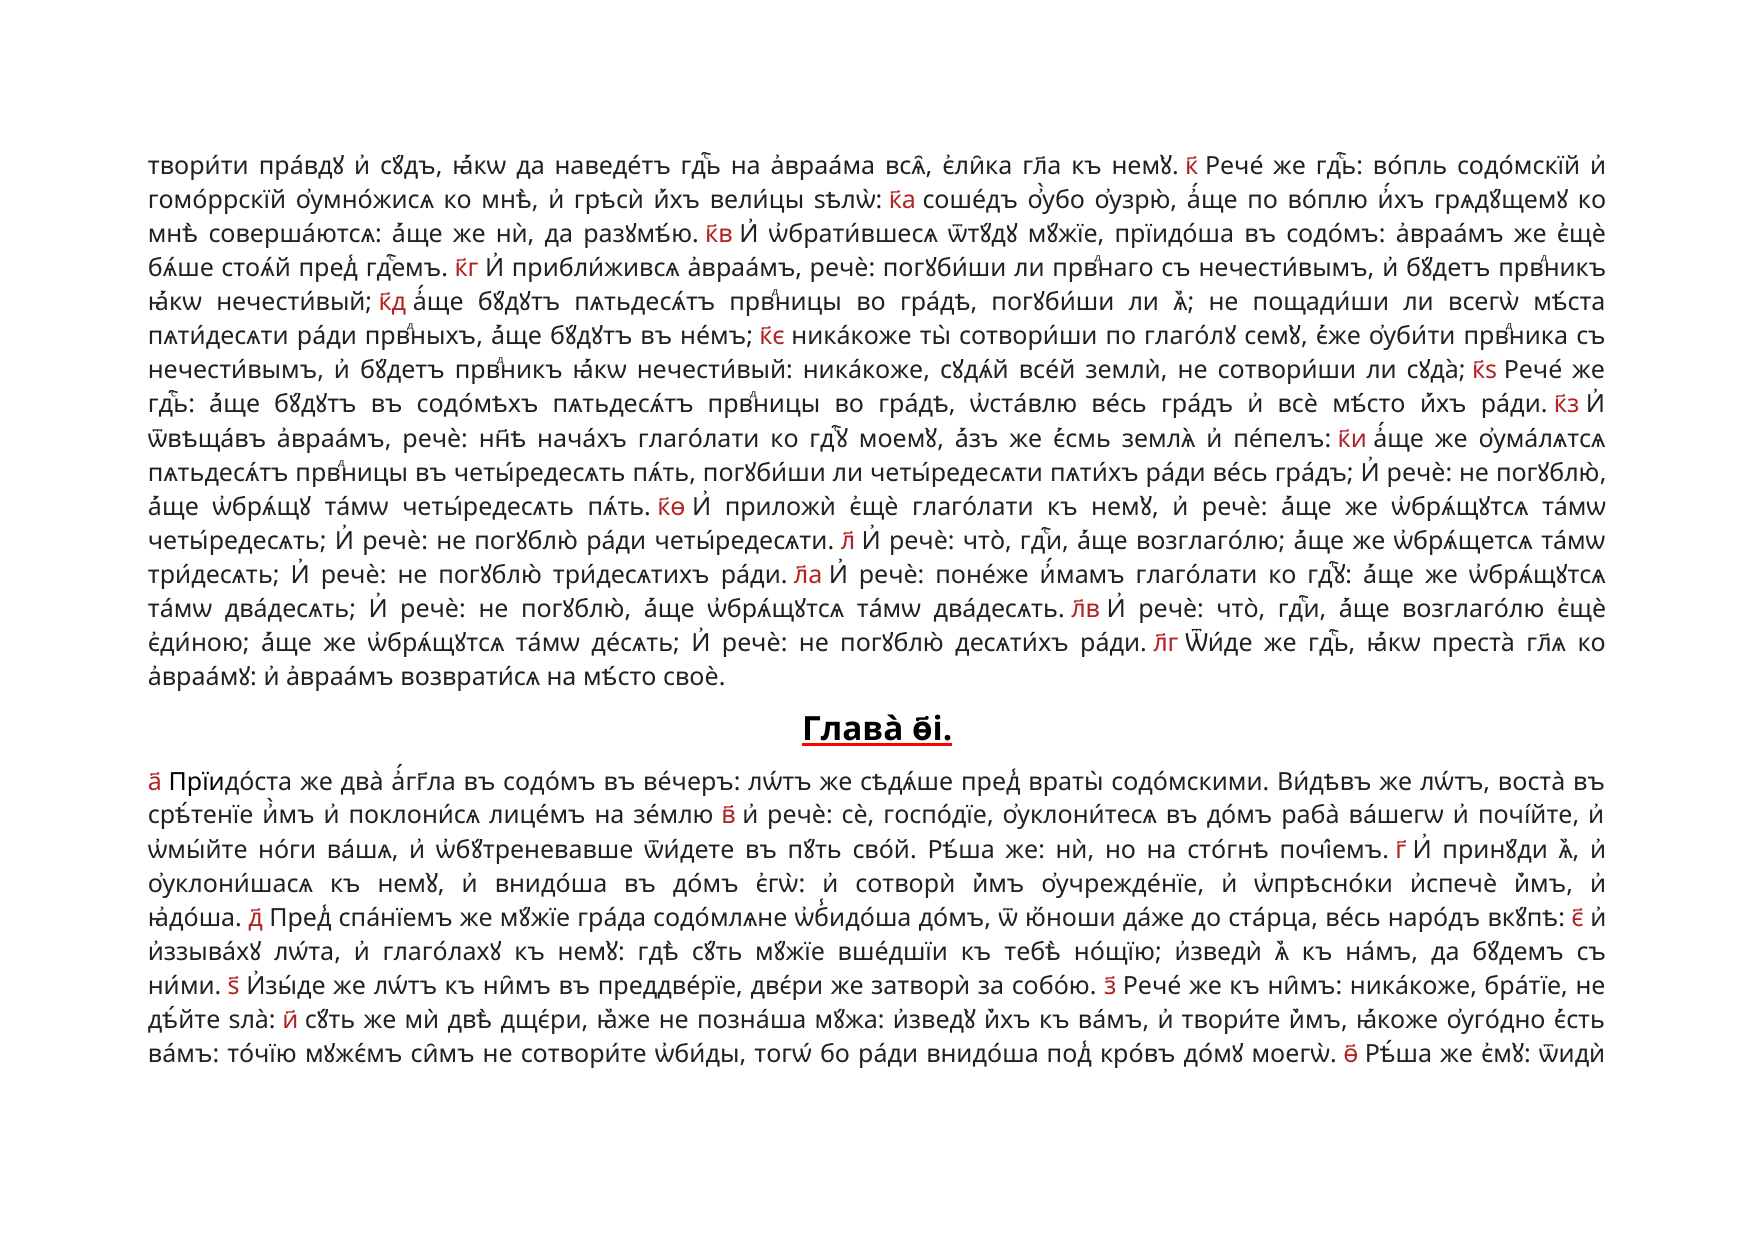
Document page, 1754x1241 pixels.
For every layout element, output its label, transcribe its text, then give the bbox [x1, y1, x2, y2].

text Глава̀ ѳ҃і. [148, 705, 1606, 751]
text твори́ти пра́вдꙋ и҆ сꙋ́дъ, ꙗ҆́кѡ да наведе́тъ гдⷭ҇ь на а҆враа́ма всѧ̑, є҆ли̑ка гл҃а къ немꙋ̀. к҃ Рече́ же гдⷭ҇ь: во́пль содо́мскїй и҆ гомо́ррскїй ѹ҆мно́жисѧ ко мнѣ̀, и҆ грѣсѝ и҆́хъ вели́цы ѕѣлѡ̀: к҃а соше́дъ ѹ҆̀бо ѹ҆зрю̀, а҆́ще по во́плю и҆́хъ грѧдꙋ́щемꙋ ко мнѣ̀ соверша́ютсѧ: а҆́ще же нѝ, да разꙋмѣ́ю. к҃в И҆ ѡ҆брати́вшесѧ ѿтꙋ́дꙋ мꙋ́жїе, прїидо́ша въ содо́мъ: а҆враа́мъ же є҆щѐ бѧ́ше стоѧ́й пред̾ гдⷭ҇емъ. к҃г И҆ прибли́живсѧ а҆враа́мъ, речѐ: погꙋби́ши ли првⷣнаго съ нечести́вымъ, и҆ бꙋ́детъ првⷣникъ ꙗ҆́кѡ нечести́вый; к҃д а҆́ще бꙋ́дꙋтъ пѧтьдесѧ́тъ првⷣницы во гра́дѣ, погꙋби́ши ли ѧ҆̀; не пощади́ши ли всегѡ̀ мѣ́ста пѧти́десѧти ра́ди првⷣныхъ, а҆́ще бꙋ́дꙋтъ въ не́мъ; к҃є ника́коже ты̀ сотвори́ши по глаго́лꙋ семꙋ̀, є҆́же ѹ҆би́ти првⷣника съ нечести́вымъ, и҆ бꙋ́детъ првⷣникъ ꙗ҆́кѡ нечести́вый: ника́коже, сꙋдѧ́й все́й землѝ, не сотвори́ши ли сꙋда̀; к҃ѕ Рече́ же гдⷭ҇ь: а҆́ще бꙋ́дꙋтъ въ содо́мѣхъ пѧтьдесѧ́тъ првⷣницы во гра́дѣ, ѡ҆ста́влю ве́сь гра́дъ и҆ всѐ мѣ́сто и҆́хъ ра́ди. к҃з И҆ ѿвѣща́въ а҆враа́мъ, речѐ: нн҃ѣ нача́хъ глаго́лати ко гдⷭ҇ꙋ моемꙋ̀, а҆́зъ же є҆́смь землѧ̀ и҆ пе́пелъ: к҃и а҆́ще же ѹ҆ма́лѧтсѧ пѧтьдесѧ́тъ првⷣницы въ четы́редесѧть пѧ́ть, погꙋби́ши ли четы́редесѧти пѧти́хъ ра́ди ве́сь гра́дъ; И҆ речѐ: не погꙋблю̀, а҆́ще ѡ҆брѧ́щꙋ та́мѡ четы́редесѧть пѧ́ть. к҃ѳ И҆ приложѝ є҆щѐ глаго́лати къ немꙋ̀, и҆ речѐ: а҆́ще же ѡ҆брѧ́щꙋтсѧ та́мѡ четы́редесѧть; И҆ речѐ: не погꙋблю̀ ра́ди четы́редесѧти. л҃ И҆ речѐ: что̀, гдⷭ҇и, а҆́ще возглаго́лю; а҆́ще же ѡ҆брѧ́щетсѧ та́мѡ три́десѧть; И҆ речѐ: не погꙋблю̀ три́десѧтихъ ра́ди. л҃а И҆ речѐ: поне́же и҆́мамъ глаго́лати ко гдⷭ҇ꙋ: а҆́ще же ѡ҆брѧ́щꙋтсѧ та́мѡ два́десѧть; И҆ речѐ: не погꙋблю̀, а҆́ще ѡ҆брѧ́щꙋтсѧ та́мѡ два́десѧть. л҃в И҆ речѐ: что̀, гдⷭ҇и, а҆́ще возглаго́лю є҆щѐ є҆ди́ною; а҆́ще же ѡ҆брѧ́щꙋтсѧ та́мѡ де́сѧть; И҆ речѐ: не погꙋблю̀ десѧти́хъ ра́ди. л҃г Ѿи́де же гдⷭ҇ь, ꙗ҆́кѡ преста̀ гл҃ѧ ко а҆враа́мꙋ: и҆ а҆враа́мъ возврати́сѧ на мѣ́сто своѐ. [148, 148, 1606, 693]
text а҃ Прїидо́ста же два̀ а҆́гг҃ла въ содо́мъ въ ве́черъ: лѡ́тъ же сѣдѧ́ше пред̾ враты̀ содо́мскими. Ви́дѣвъ же лѡ́тъ, воста̀ въ срѣ́тенїе и҆̀мъ и҆ поклони́сѧ лице́мъ на зе́млю в҃ и҆ речѐ: сѐ, госпо́дїе, ѹ҆клони́тесѧ въ до́мъ раба̀ ва́шегѡ и҆ почі́йте, и҆ ѡ҆мы́йте но́ги ва́шѧ, и҆ ѡ҆бꙋ́треневавше ѿи́дете въ пꙋ́ть сво́й. Рѣ́ша же: нѝ, но на сто́гнѣ почі́емъ. г҃ И҆ принꙋ́ди ѧ҆̀, и҆ ѹ҆клони́шасѧ къ немꙋ̀, и҆ внидо́ша въ до́мъ є҆гѡ̀: и҆ сотворѝ и҆̀мъ ѹ҆чрежде́нїе, и҆ ѡ҆прѣсно́ки и҆спечѐ и҆̀мъ, и҆ ꙗ҆до́ша. д҃ Пред̾ спа́нїемъ же мꙋ́жїе гра́да содо́млѧне ѡ҆б̾идо́ша до́мъ, ѿ ю҆́ноши да́же до ста́рца, ве́сь наро́дъ вкꙋ́пѣ: є҃ и҆ и҆ззыва́хꙋ лѡ́та, и҆ глаго́лахꙋ къ немꙋ̀: гдѣ̀ сꙋ́ть мꙋ́жїе вше́дшїи къ тебѣ̀ но́щїю; и҆зведѝ ѧ҆̀ къ на́мъ, да бꙋ́демъ съ ни́ми. ѕ҃ И҆зы́де же лѡ́тъ къ ни̑мъ въ преддве́рїе, двє́ри же затворѝ за собо́ю. з҃ Рече́ же къ ни̑мъ: ника́коже, бра́тїе, не дѣ́йте ѕла̀: и҃ сꙋ́ть же мѝ двѣ̀ дщє́ри, ꙗ҆̀же не позна́ша мꙋ́жа: и҆зведꙋ̀ и҆̀хъ къ ва́мъ, и҆ твори́те и҆̀мъ, ꙗ҆́коже ѹ҆го́дно є҆́сть ва́мъ: то́чїю мꙋжє́мъ си̑мъ не сотвори́те ѡ҆би́ды, тогѡ́ бо ра́ди внидо́ша под̾ кро́въ до́мꙋ моегѡ̀. ѳ҃ Рѣ́ша же є҆мꙋ̀: ѿидѝ [148, 763, 1606, 1070]
